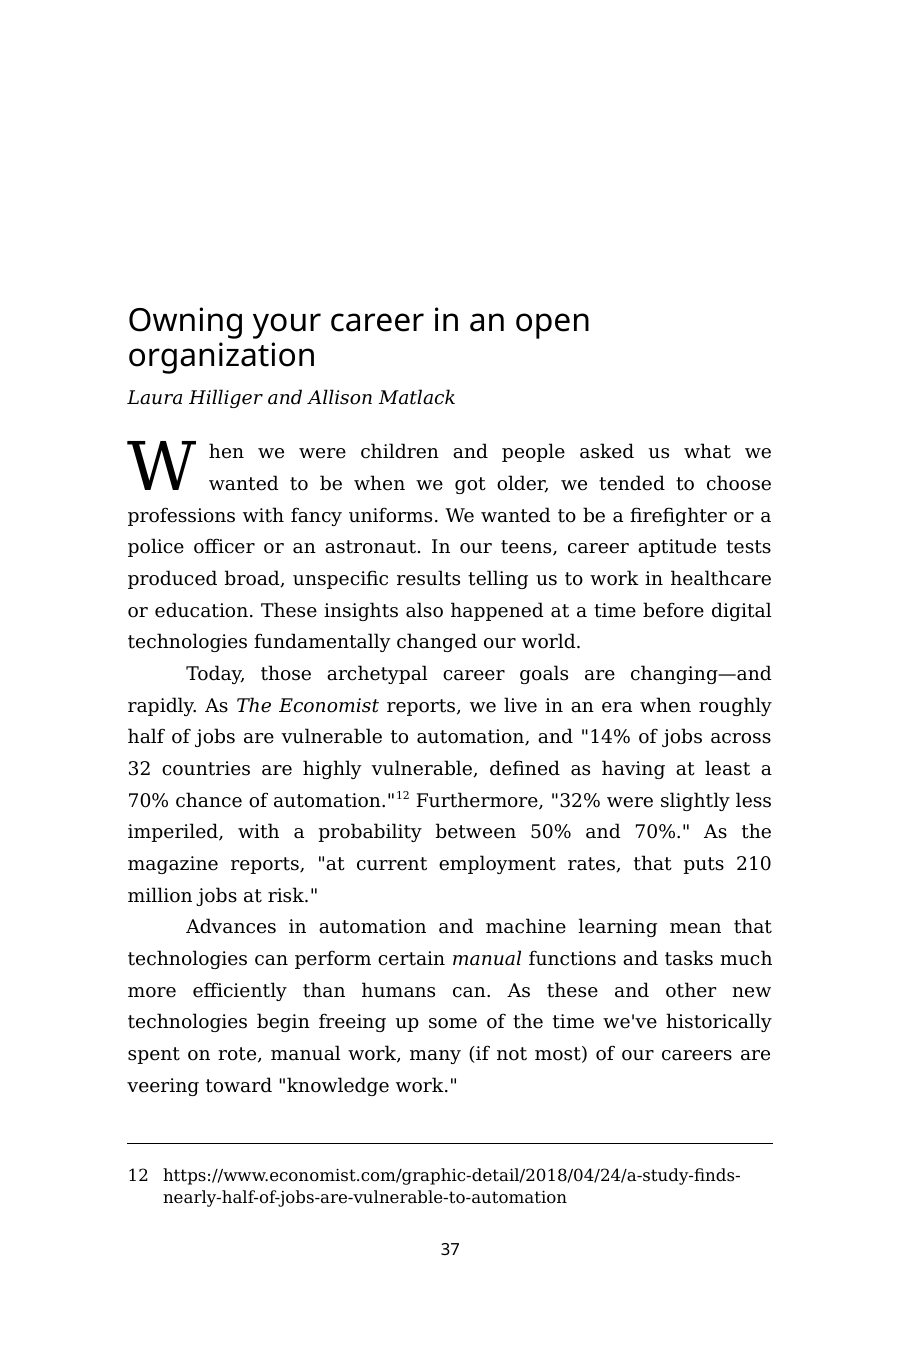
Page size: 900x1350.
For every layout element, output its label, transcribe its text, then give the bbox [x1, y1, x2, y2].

text Advances in automation and machine learning mean that technologies can perform certain manual functions and tasks much more efficiently than humans can. As these and other new technologies begin freeing up some of the time we've historically spent on rote, manual work, many (if not most) of our careers are veering toward "knowledge work." [127, 916, 772, 1097]
subtitle Owning your career in an open organization [127, 301, 772, 375]
text https://www.economist.com/graphic-detail/2018/04/24/a-study-finds-nearly-half-of-jobs-are-vulnerable-to-automation [127, 1166, 772, 1207]
text Today, those archetypal career goals are changing—and rapidly. As The Economist reports, we live in an era when roughly half of jobs are vulnerable to automation, and "14% of jobs across 32 countries are highly vulnerable, defined as having at least a 70% chance of automation." Furthermore, "32% were slightly less imperiled, with a probability between 50% and 70%." As the magazine reports, "at current employment rates, that puts 210 million jobs at risk." [127, 663, 772, 907]
text Laura Hilliger and Allison Matlack [127, 387, 772, 409]
text When we were children and people asked us what we wanted to be when we got older, we tended to choose professions with fancy uniforms. We wanted to be a firefighter or a police officer or an astronaut. In our teens, career aptitude tests produced broad, unspecific results telling us to work in healthcare or education. These insights also happened at a time before digital technologies fundamentally changed our world. [127, 441, 772, 653]
